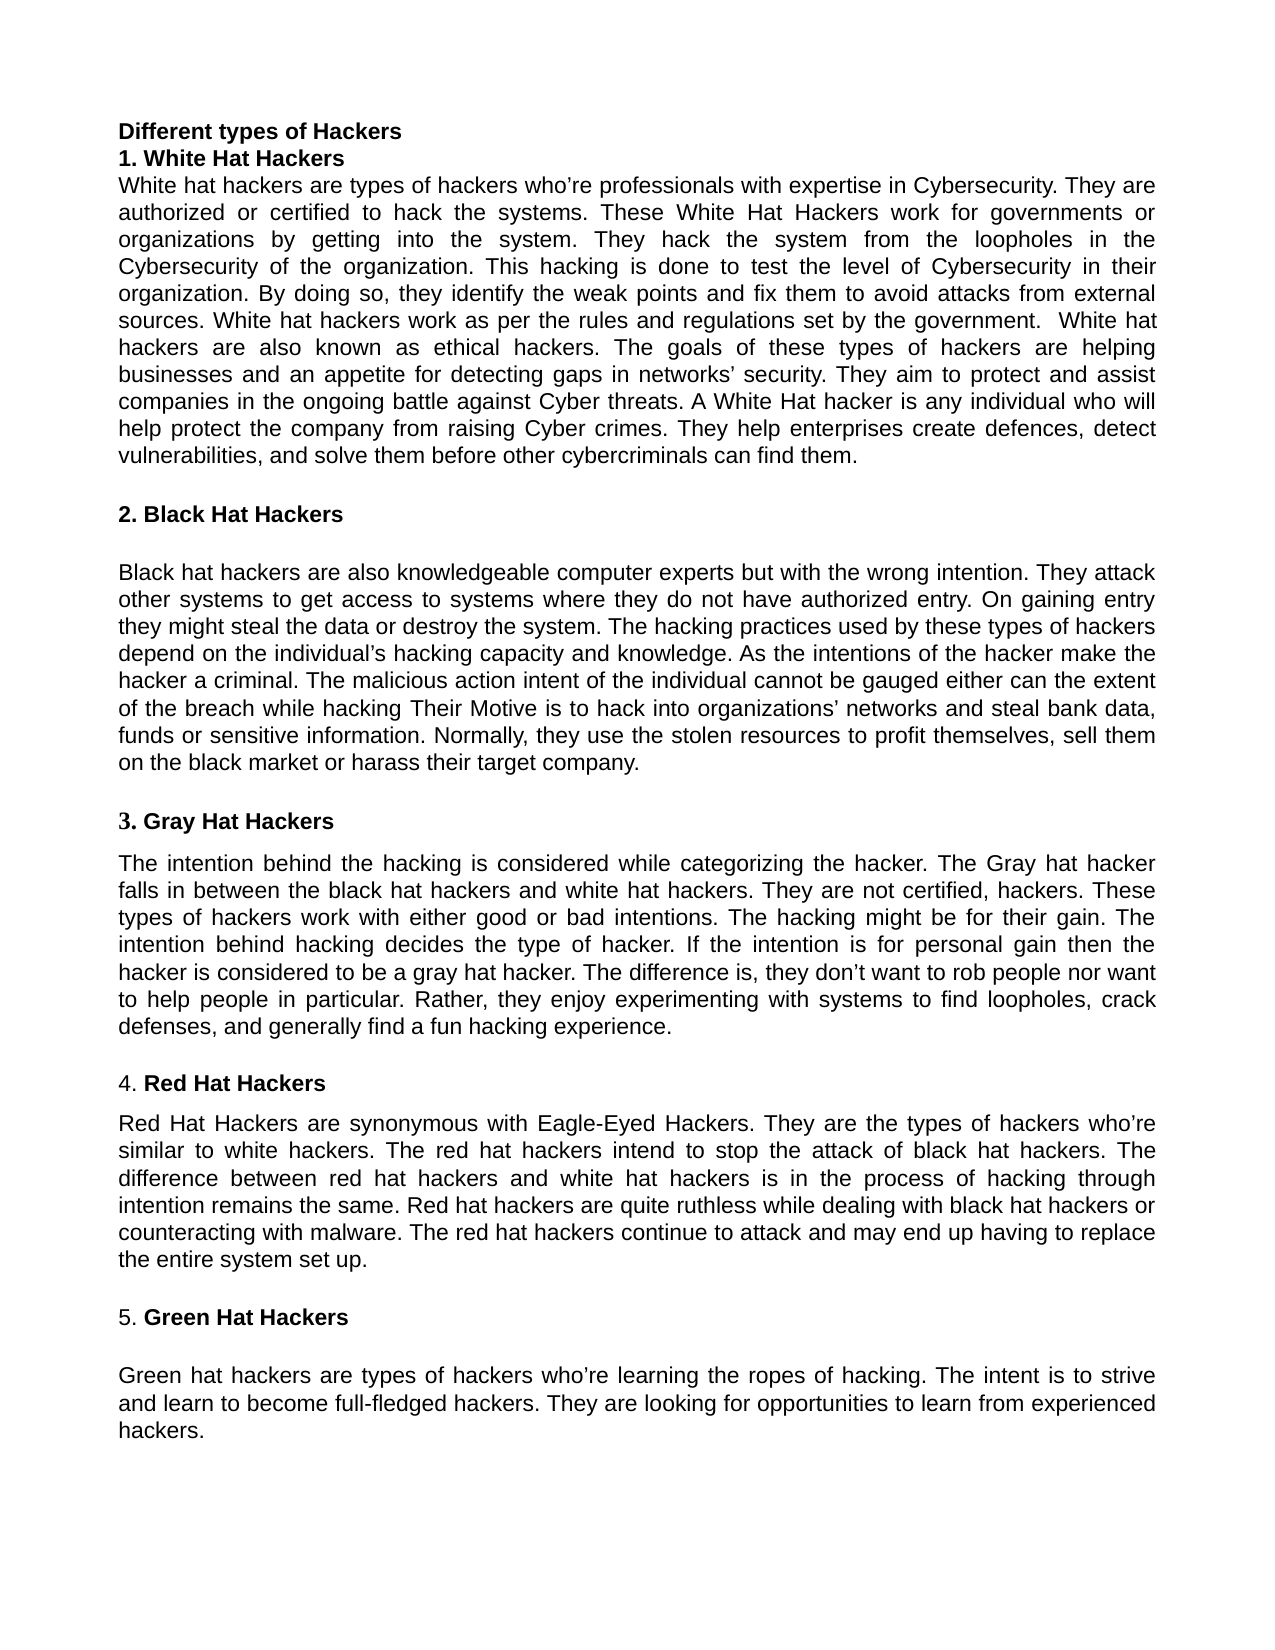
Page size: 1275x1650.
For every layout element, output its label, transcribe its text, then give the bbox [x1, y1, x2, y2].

text Black hat hackers are also knowledgeable computer experts but with the wrong intention. They attack other systems to get access to systems where they do not have authorized entry. On gaining entry they might steal the data or destroy the system. The hacking practices used by these types of hackers depend on the individual’s hacking capacity and knowledge. As the intentions of the hacker make the hacker a criminal. The malicious action intent of the individual cannot be gauged either can the extent of the breach while hacking Their Motive is to hack into organizations’ networks and steal bank data, funds or sensitive information. Normally, they use the stolen resources to profit themselves, sell them on the black market or harass their target company. [118, 558, 1157, 775]
text 1. White Hat Hackers [118, 144, 1157, 171]
text Different types of Hackers [118, 118, 1157, 144]
text 2. Black Hat Hackers [118, 500, 1157, 527]
text Red Hat Hackers are synonymous with Eagle-Eyed Hackers. They are the types of hackers who’re similar to white hackers. The red hat hackers intend to stop the attack of black hat hackers. The difference between red hat hackers and white hat hackers is in the process of hacking through intention remains the same. Red hat hackers are quite ruthless while dealing with black hat hackers or counteracting with malware. The red hat hackers continue to attack and may end up having to replace the entire system set up. [118, 1110, 1157, 1272]
text 5. Green Hat Hackers [118, 1303, 1157, 1331]
text 3. Gray Hat Hackers [118, 806, 1157, 835]
text White hat hackers are types of hackers who’re professionals with expertise in Cybersecurity. They are authorized or certified to hack the systems. These White Hat Hackers work for governments or organizations by getting into the system. They hack the system from the loopholes in the Cybersecurity of the organization. This hacking is done to test the level of Cybersecurity in their organization. By doing so, they identify the weak points and fix them to avoid attacks from external sources. White hat hackers work as per the rules and regulations set by the government. White hat hackers are also known as ethical hackers. The goals of these types of hackers are helping businesses and an appetite for detecting gaps in networks’ security. They aim to protect and assist companies in the ongoing battle against Cyber threats. A White Hat hacker is any individual who will help protect the company from raising Cyber crimes. They help enterprises create defences, detect vulnerabilities, and solve them before other cybercriminals can find them. [118, 171, 1157, 469]
text Green hat hackers are types of hackers who’re learning the ropes of hacking. The intent is to strive and learn to become full-fledged hackers. They are looking for opportunities to learn from experienced hackers. [118, 1362, 1157, 1443]
subtitle 4. Red Hat Hackers [118, 1070, 1157, 1097]
text The intention behind the hacking is considered while categorizing the hacker. The Gray hat hacker falls in between the black hat hackers and white hat hackers. They are not certified, hackers. These types of hackers work with either good or bad intentions. The hacking might be for their gain. The intention behind hacking decides the type of hacker. If the intention is for personal gain then the hacker is considered to be a gray hat hacker. The difference is, they don’t want to rob people nor want to help people in particular. Rather, they enjoy experimenting with systems to find loopholes, crack defenses, and generally find a fun hacking experience. [118, 849, 1157, 1039]
